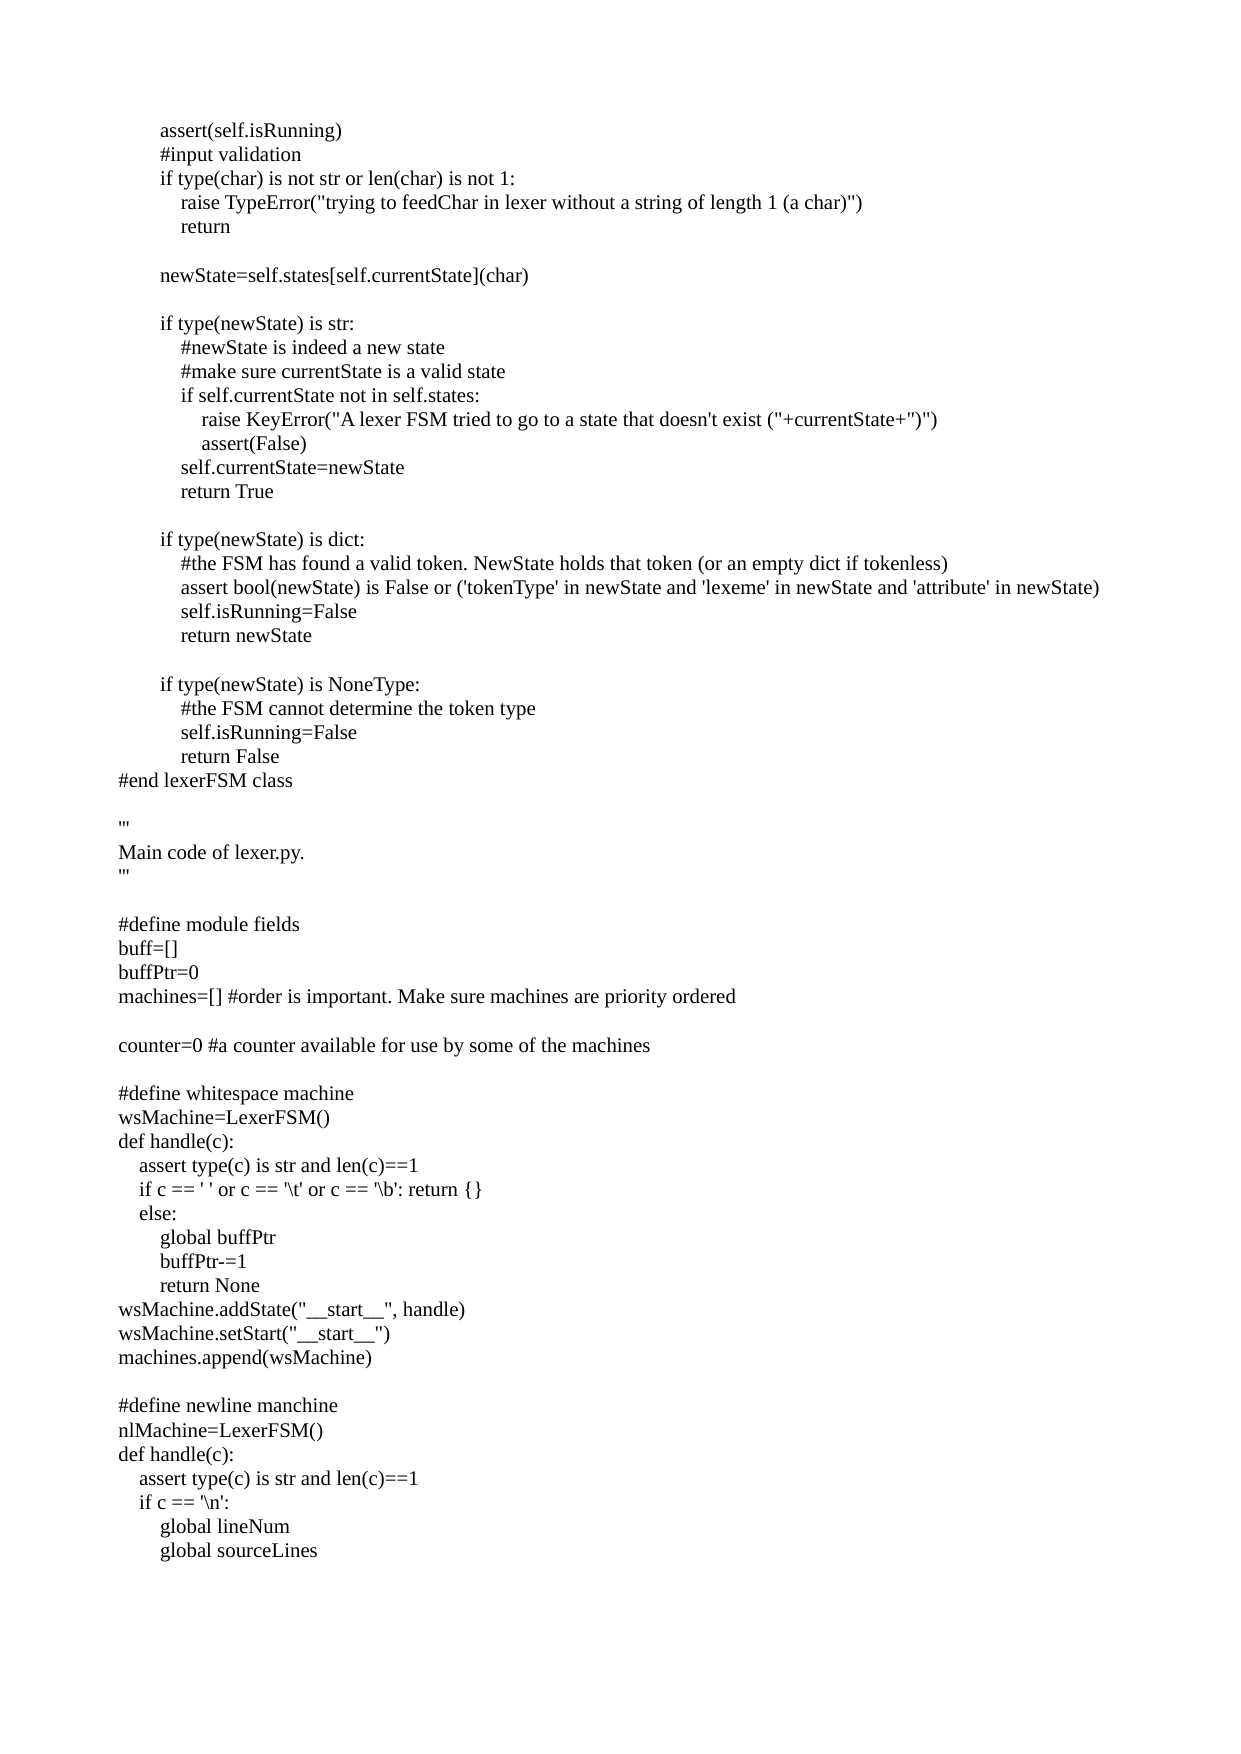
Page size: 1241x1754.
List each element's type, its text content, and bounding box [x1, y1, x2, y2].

text machines=[] #order is important. Make sure machines are priority ordered [118, 984, 1122, 1008]
text #newState is indeed a new state [118, 335, 1122, 359]
text def handle(c): [118, 1129, 1122, 1153]
text self.isRunning=False [118, 720, 1122, 744]
text ''' [118, 864, 1122, 888]
text if type(newState) is str: [118, 311, 1122, 335]
text #end lexerFSM class [118, 768, 1122, 792]
text #make sure currentState is a valid state [118, 359, 1122, 383]
text buffPtr-=1 [118, 1249, 1122, 1273]
text wsMachine.addState("__start__", handle) [118, 1297, 1122, 1321]
text if type(newState) is NoneType: [118, 672, 1122, 696]
text assert(False) [118, 431, 1122, 455]
text wsMachine=LexerFSM() [118, 1105, 1122, 1129]
text #input validation [118, 142, 1122, 166]
text if self.currentState not in self.states: [118, 383, 1122, 407]
text else: [118, 1201, 1122, 1225]
text if type(newState) is dict: [118, 527, 1122, 551]
text buffPtr=0 [118, 960, 1122, 984]
text machines.append(wsMachine) [118, 1345, 1122, 1369]
text assert type(c) is str and len(c)==1 [118, 1153, 1122, 1177]
text return False [118, 744, 1122, 768]
text def handle(c): [118, 1442, 1122, 1466]
text #the FSM cannot determine the token type [118, 696, 1122, 720]
text counter=0 #a counter available for use by some of the machines [118, 1032, 1122, 1057]
text #define module fields [118, 912, 1122, 936]
text newState=self.states[self.currentState](char) [118, 262, 1122, 287]
text return True [118, 479, 1122, 503]
text assert(self.isRunning) [118, 118, 1122, 142]
text assert type(c) is str and len(c)==1 [118, 1466, 1122, 1490]
text #the FSM has found a valid token. NewState holds that token (or an empty dict if tokenless) [118, 551, 1122, 575]
text if type(char) is not str or len(char) is not 1: [118, 166, 1122, 190]
text if c == '\n': [118, 1490, 1122, 1514]
text self.currentState=newState [118, 455, 1122, 479]
text return None [118, 1273, 1122, 1297]
text if c == ' ' or c == '\t' or c == '\b': return {} [118, 1177, 1122, 1201]
text raise KeyError("A lexer FSM tried to go to a state that doesn't exist ("+currentState+")") [118, 407, 1122, 431]
text self.isRunning=False [118, 599, 1122, 623]
text #define whitespace machine [118, 1081, 1122, 1105]
text wsMachine.setStart("__start__") [118, 1321, 1122, 1345]
text return newState [118, 623, 1122, 647]
text nlMachine=LexerFSM() [118, 1417, 1122, 1442]
text return [118, 214, 1122, 238]
text global lineNum [118, 1514, 1122, 1538]
text raise TypeError("trying to feedChar in lexer without a string of length 1 (a char)") [118, 190, 1122, 214]
text buff=[] [118, 936, 1122, 960]
text global buffPtr [118, 1225, 1122, 1249]
text ''' [118, 816, 1122, 840]
text Main code of lexer.py. [118, 840, 1122, 864]
text assert bool(newState) is False or ('tokenType' in newState and 'lexeme' in newState and 'attribute' in newState) [118, 575, 1122, 599]
text global sourceLines [118, 1538, 1122, 1562]
text #define newline manchine [118, 1393, 1122, 1417]
